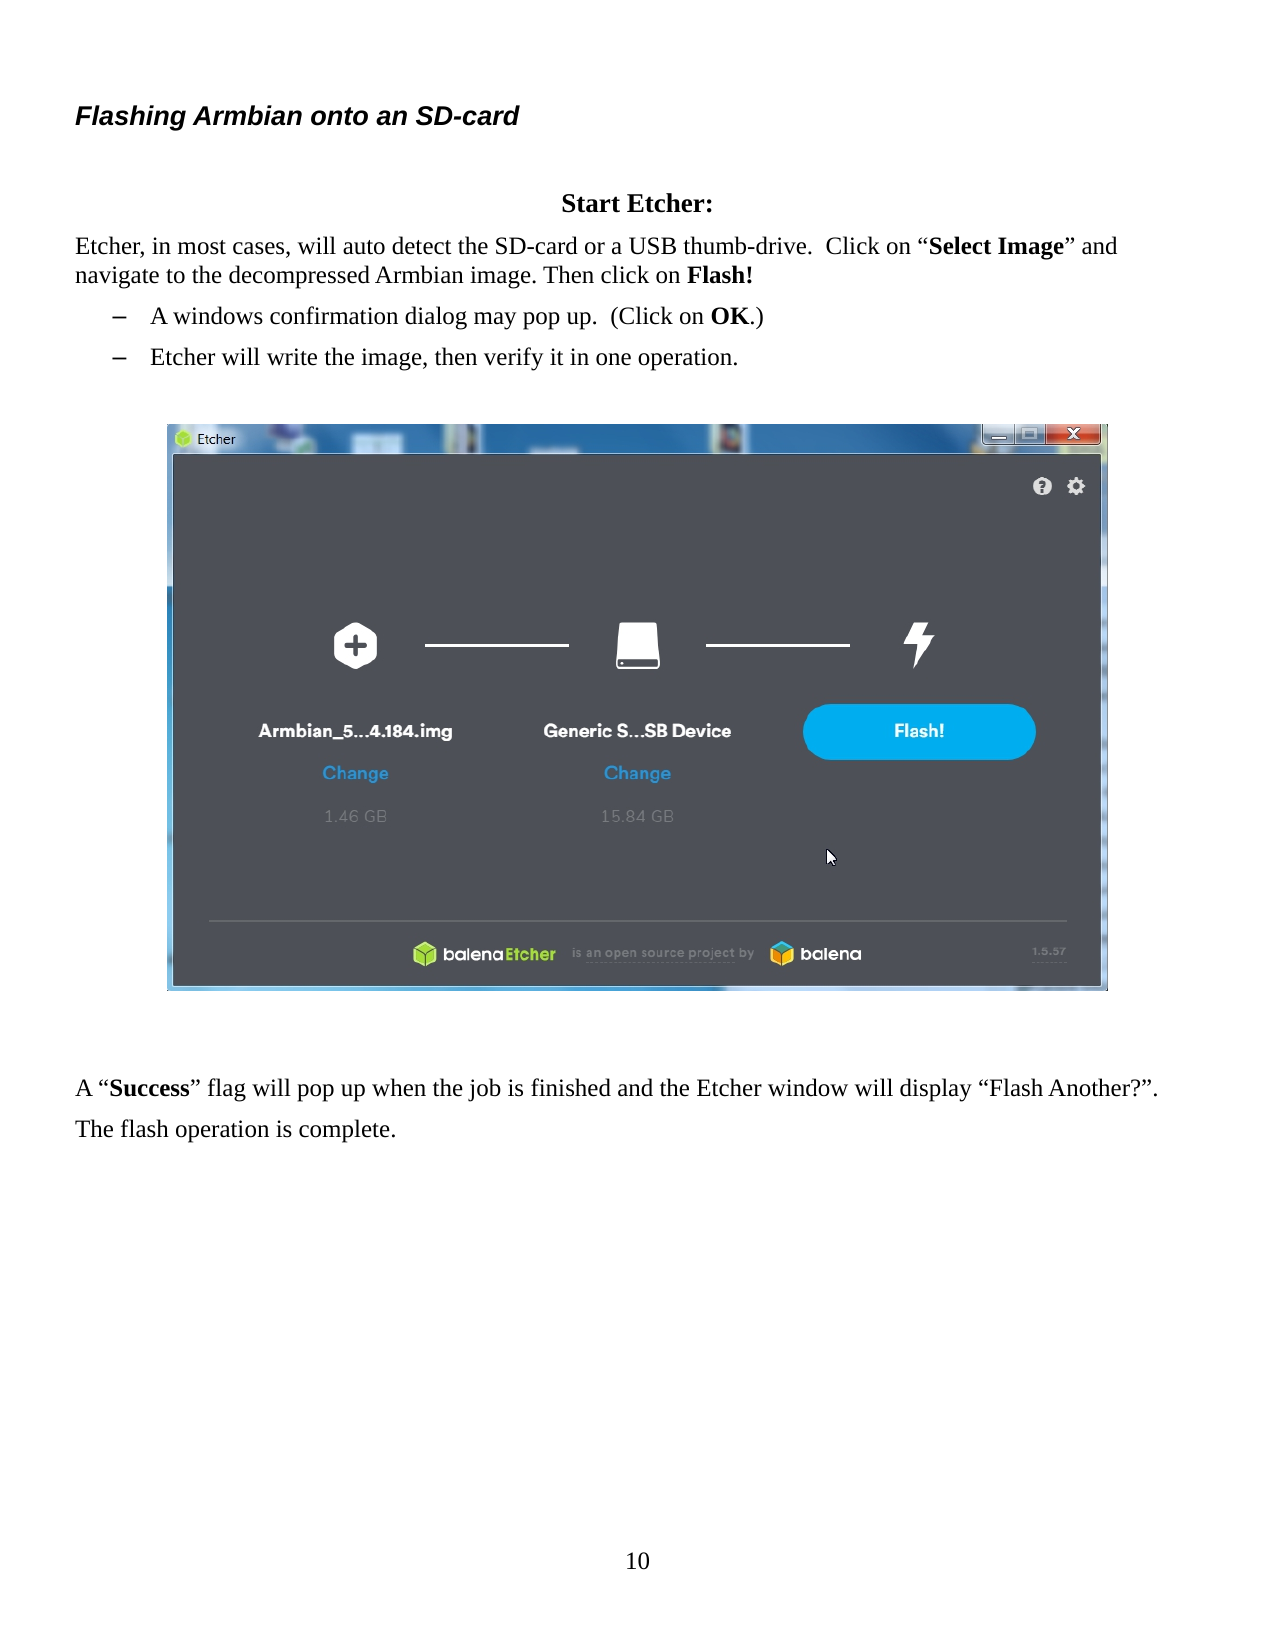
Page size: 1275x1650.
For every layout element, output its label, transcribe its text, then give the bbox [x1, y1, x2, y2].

subtitle Flashing Armbian onto an SD-card [75, 100, 1200, 131]
text Etcher, in most cases, will auto detect the SD-card or a USB thumb-drive. Click on “Select Image” and navigate to the decompressed Armbian image. Then click on Flash! [75, 231, 1200, 288]
picture [167, 424, 1108, 991]
list Etcher will write the image, then verify it in one operation. [112, 342, 1200, 371]
text Start Etcher: [75, 187, 1200, 218]
list A windows confirmation dialog may pop up. (Click on OK.) [112, 301, 1200, 330]
text The flash operation is complete. [75, 1114, 1200, 1143]
text A “Success” flag will pop up when the job is finished and the Etcher window will display “Flash Another?”. [75, 1073, 1200, 1101]
